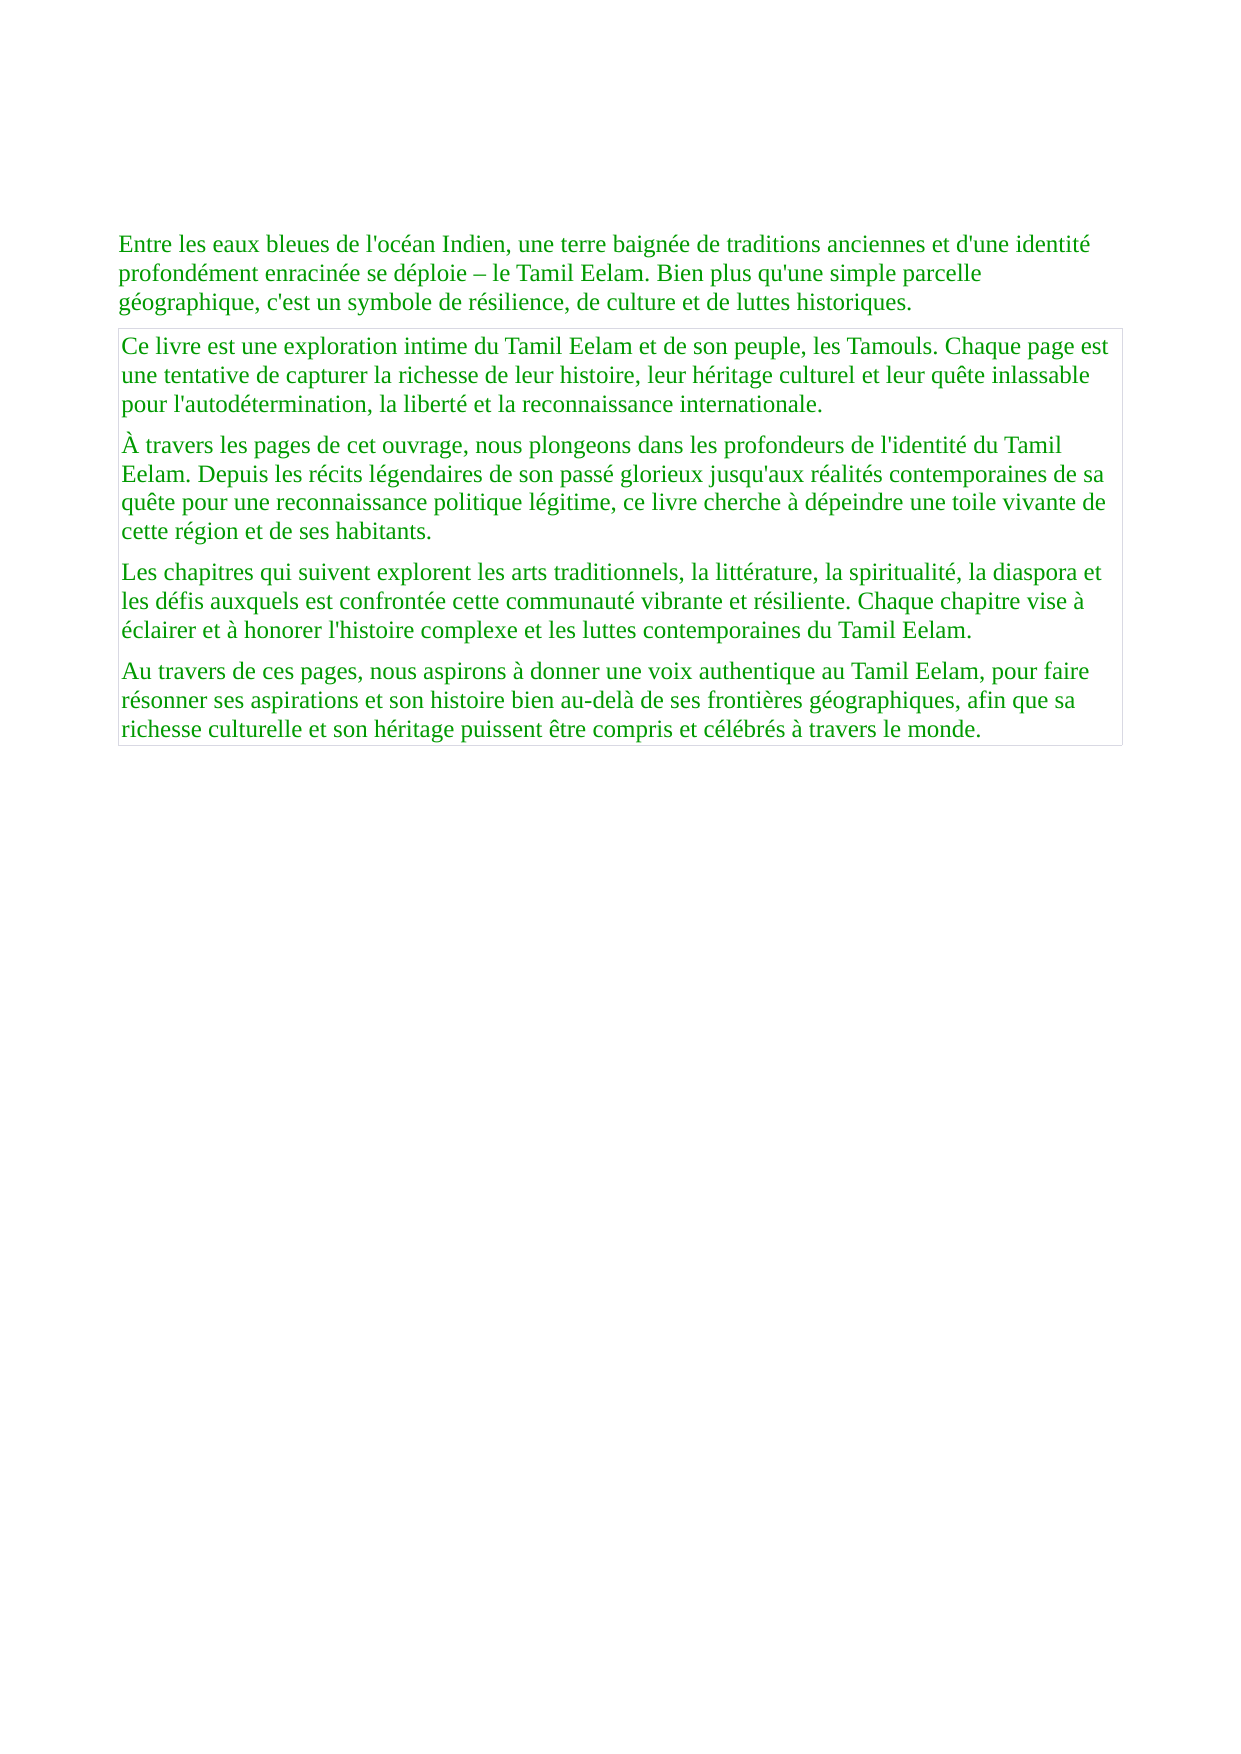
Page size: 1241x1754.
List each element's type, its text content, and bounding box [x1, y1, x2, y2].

text Ce livre est une exploration intime du Tamil Eelam et de son peuple, les Tamouls. Chaque page est une tentative de capturer la richesse de leur histoire, leur héritage culturel et leur quête inlassable pour l'autodétermination, la liberté et la reconnaissance internationale. [119, 329, 1122, 417]
text Les chapitres qui suivent explorent les arts traditionnels, la littérature, la spiritualité, la diaspora et les défis auxquels est confrontée cette communauté vibrante et résiliente. Chaque chapitre vise à éclairer et à honorer l'histoire complexe et les luttes contemporaines du Tamil Eelam. [119, 554, 1122, 644]
text À travers les pages de cet ouvrage, nous plongeons dans les profondeurs de l'identité du Tamil Eelam. Depuis les récits légendaires de son passé glorieux jusqu'aux réalités contemporaines de sa quête pour une reconnaissance politique légitime, ce livre cherche à dépeindre une toile vivante de cette région et de ses habitants. [119, 427, 1122, 545]
text Au travers de ces pages, nous aspirons à donner une voix authentique au Tamil Eelam, pour faire résonner ses aspirations et son histoire bien au-delà de ses frontières géographiques, afin que sa richesse culturelle et son héritage puissent être compris et célébrés à travers le monde. [119, 653, 1122, 745]
text Entre les eaux bleues de l'océan Indien, une terre baignée de traditions anciennes et d'une identité profondément enracinée se déploie – le Tamil Eelam. Bien plus qu'une simple parcelle géographique, c'est un symbole de résilience, de culture et de luttes historiques. [118, 229, 1122, 316]
